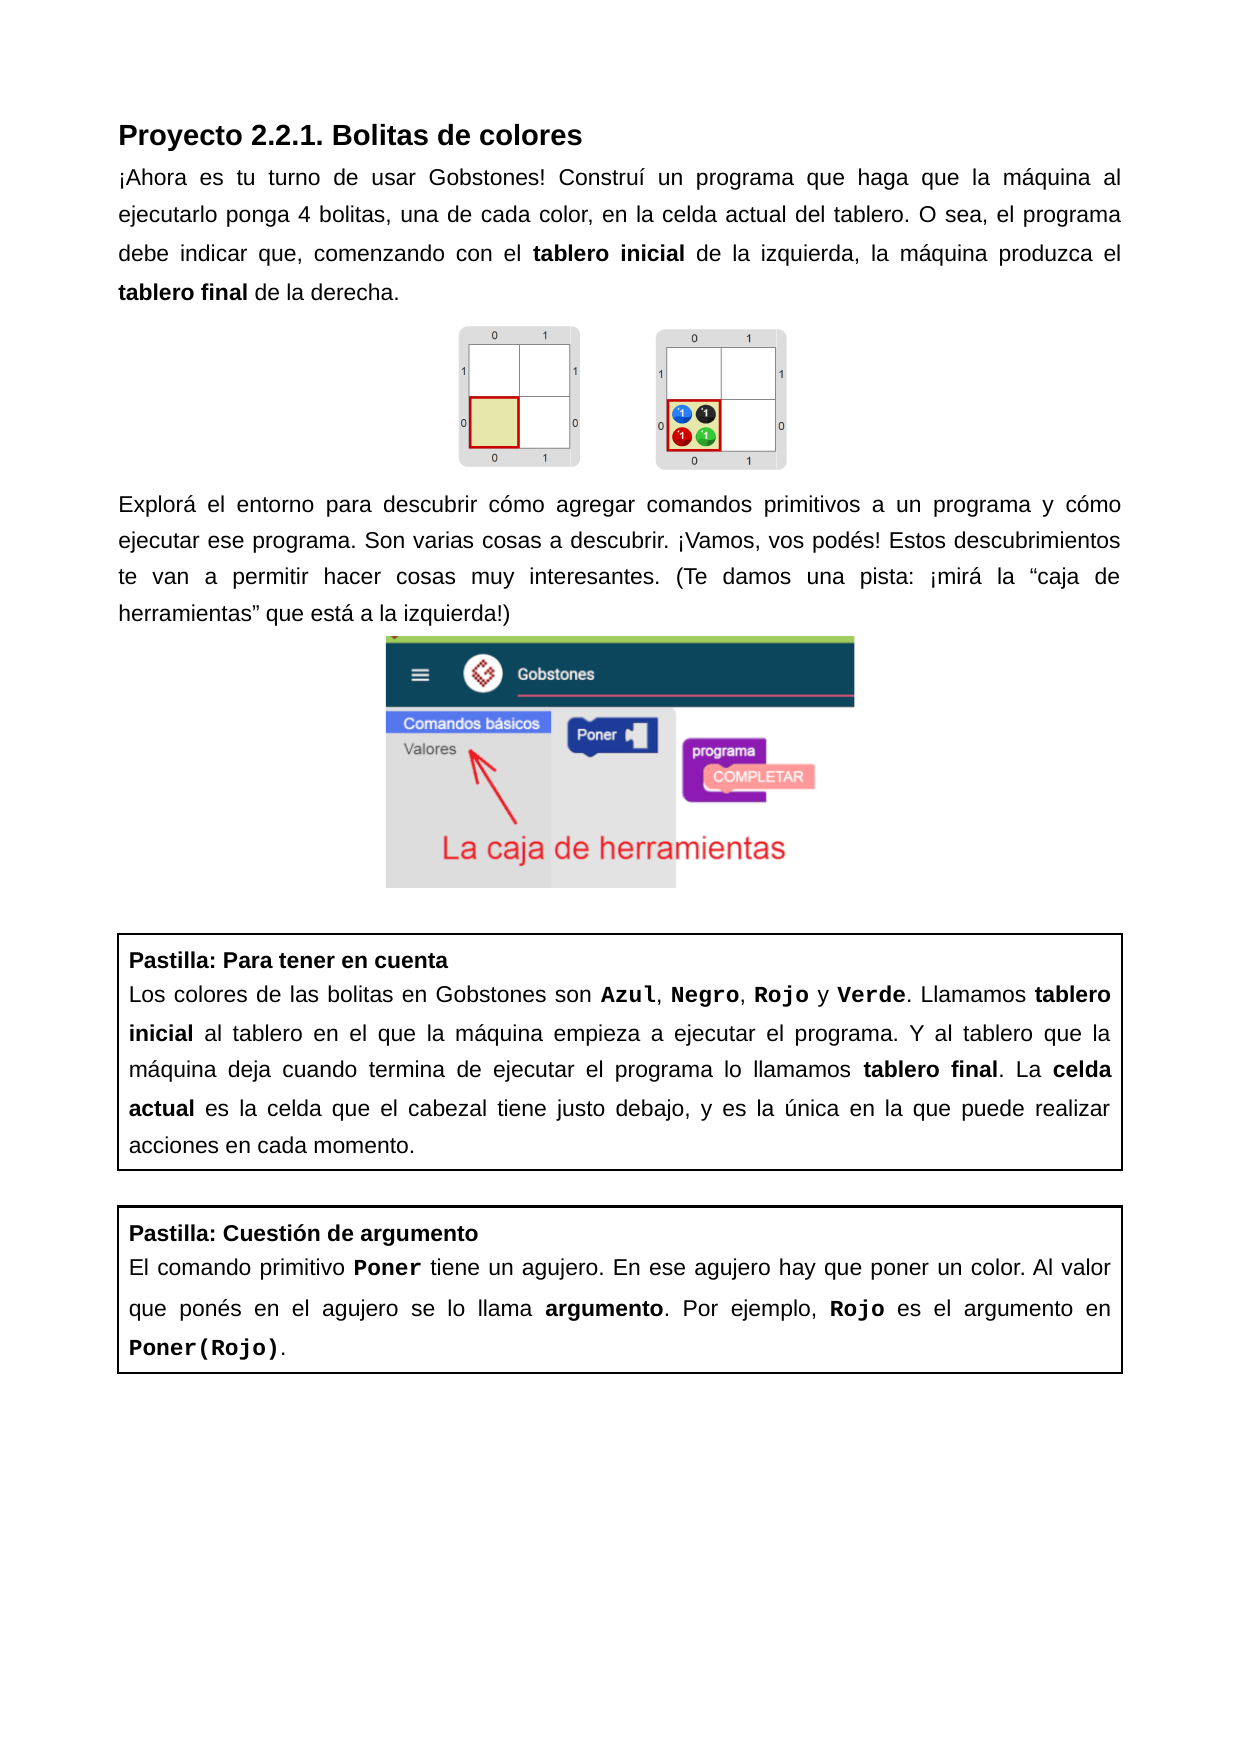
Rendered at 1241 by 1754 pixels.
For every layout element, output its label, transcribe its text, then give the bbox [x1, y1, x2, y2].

text ¡Ahora es tu turno de usar Gobstones! Construí un programa que haga que la máquina al ejecutarlo ponga 4 bolitas, una de cada color, en la celda actual del tablero. O sea, el programa debe indicar que, comenzando con el tablero inicial de la izquierda, la máquina produzca el tablero final de la derecha. [118, 164, 1122, 306]
picture [449, 317, 586, 475]
table_header Pastilla: Para tener en cuenta Los colores de las bolitas en Gobstones son Azul, Negro, Rojo y Verde. Llamamos tablero inicial al tablero en el que la máquina empieza a ejecutar el programa. Y al tablero que la máquina deja cuando termina de ejecutar el programa lo llamamos tablero final. La celda actual es la celda que el cabezal tiene justo debajo, y es la única en la que puede realizar acciones en cada momento. [119, 935, 1121, 1169]
table_header Pastilla: Cuestión de argumento El comando primitivo Poner tiene un agujero. En ese agujero hay que poner un color. Al valor que ponés en el agujero se lo llama argumento. Por ejemplo, Rojo es el argumento en Poner(Rojo). [119, 1208, 1121, 1372]
text Proyecto 2.2.1. Bolitas de colores [118, 118, 1122, 152]
picture [648, 325, 792, 475]
text Explorá el entorno para descubrir cómo agregar comandos primitivos a un programa y cómo ejecutar ese programa. Son varias cosas a descubrir. ¡Vamos, vos podés! Estos descubrimientos te van a permitir hacer cosas muy interesantes. (Te damos una pista: ¡mirá la “caja de herramientas” que está a la izquierda!) [118, 491, 1122, 626]
picture [385, 636, 855, 888]
